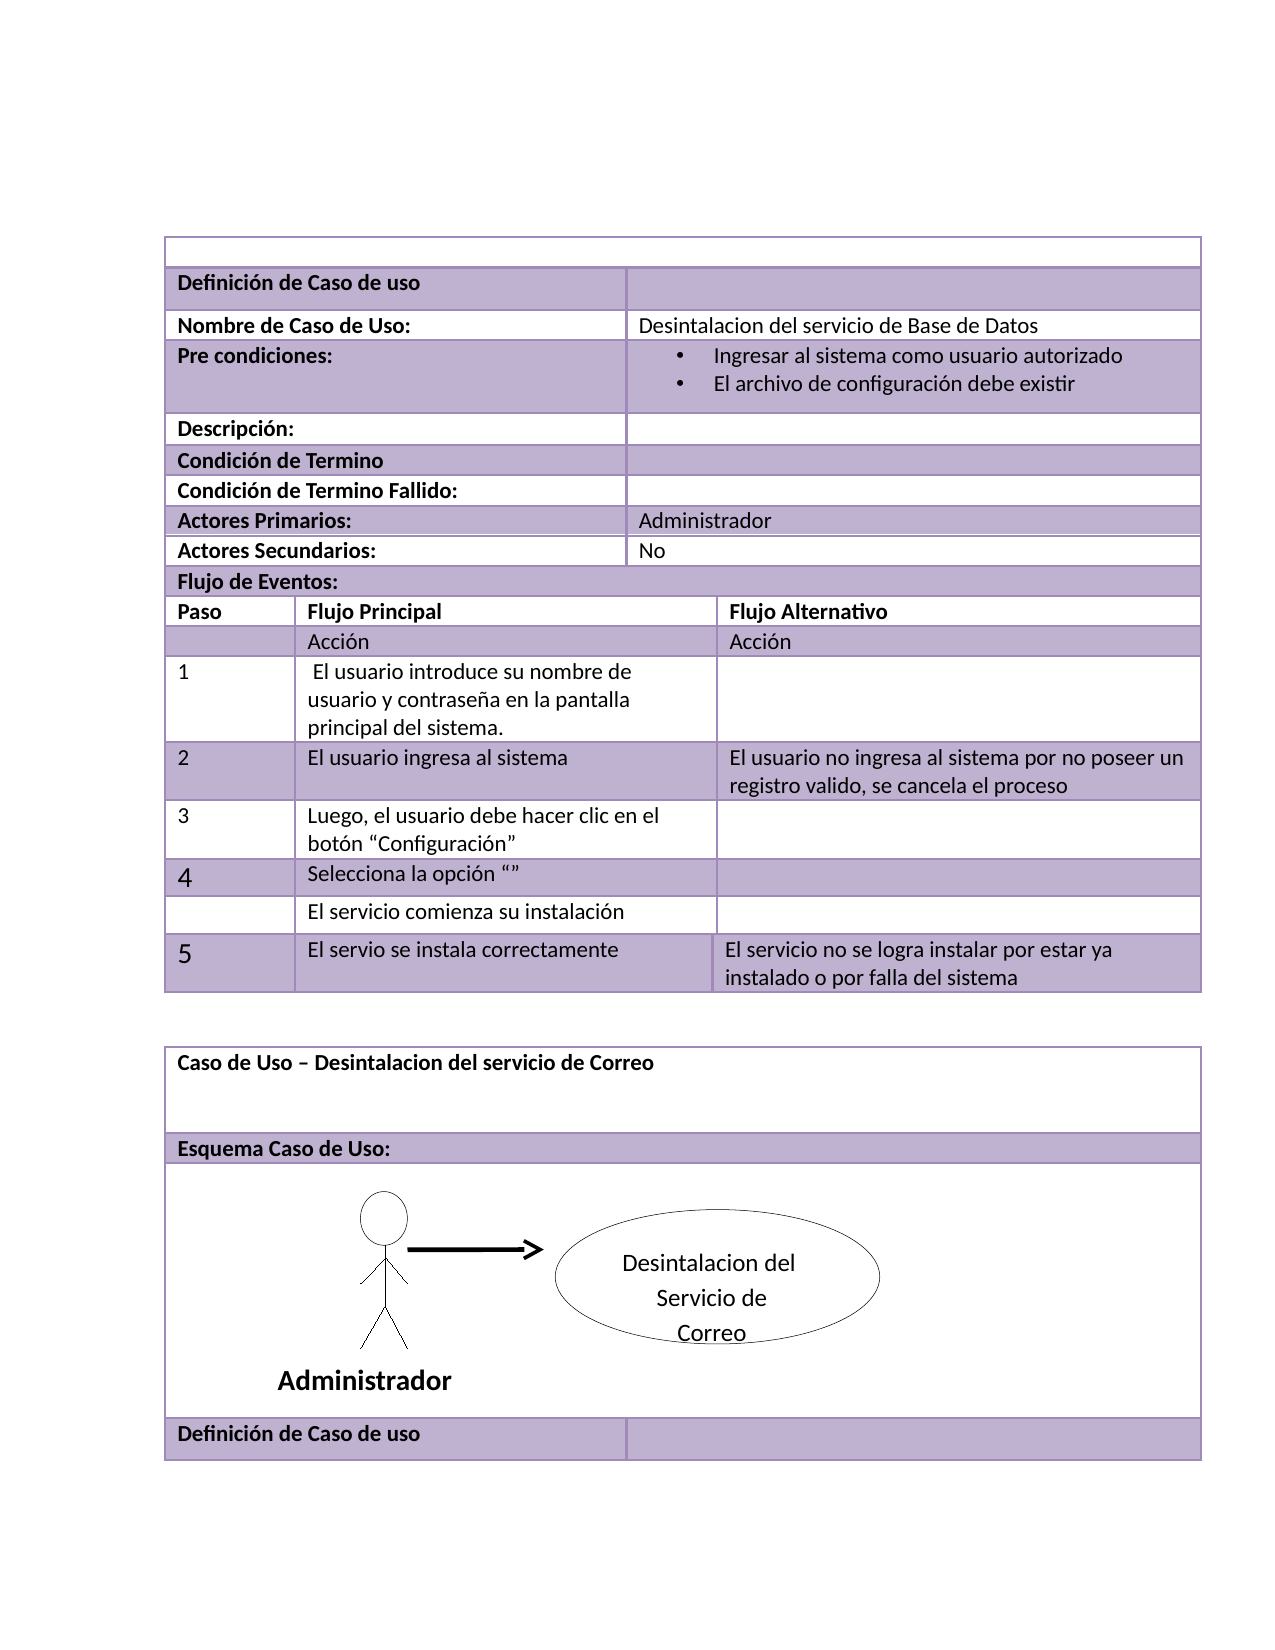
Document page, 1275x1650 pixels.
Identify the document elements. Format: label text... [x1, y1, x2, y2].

table_cell Luego, el usuario debe hacer clic en el botón “Configuración” [296, 801, 716, 857]
table_cell Flujo Principal [296, 597, 716, 625]
table_cell [628, 446, 1200, 474]
table_cell El usuario no ingresa al sistema por no poseer un registro valido, se cancela el proceso [718, 743, 1200, 799]
table_cell Administrador [628, 507, 1200, 534]
table_cell [718, 860, 1200, 895]
table_cell Descripción: [166, 414, 625, 444]
table_cell [166, 627, 294, 655]
table_cell Pre condiciones: [166, 341, 625, 412]
table_cell [628, 1419, 1200, 1459]
table_header Caso de Uso – Desintalacion del servicio de Correo [166, 1048, 1200, 1132]
table_cell El usuario introduce su nombre de usuario y contraseña en la pantalla principal del sistema. [296, 657, 716, 741]
table_cell [628, 476, 1200, 504]
table_cell [718, 801, 1200, 857]
table_cell 5 [166, 935, 294, 991]
table_cell El servio se instala correctamente [296, 935, 711, 991]
table_cell [628, 269, 1200, 309]
table_cell Paso [166, 597, 294, 625]
table_cell 3 [166, 801, 294, 857]
table_cell Definición de Caso de uso [166, 1419, 625, 1459]
table_cell Actores Primarios: [166, 507, 625, 534]
table_cell El servicio comienza su instalación [296, 897, 716, 933]
table_cell Ingresar al sistema como usuario autorizado El archivo de configuración debe existir [628, 341, 1200, 412]
table_cell El servicio no se logra instalar por estar ya instalado o por falla del sistema [714, 935, 1200, 991]
table_cell Acción [296, 627, 716, 655]
table_cell 1 [166, 657, 294, 741]
table_cell El usuario ingresa al sistema [296, 743, 716, 799]
table_cell Nombre de Caso de Uso: [166, 311, 625, 339]
table_cell Selecciona la opción “” [296, 860, 716, 895]
table_cell [628, 414, 1200, 444]
table_cell Condición de Termino Fallido: [166, 476, 625, 504]
table_cell [166, 897, 294, 933]
table_cell Flujo de Eventos: [166, 567, 1200, 595]
table_cell Condición de Termino [166, 446, 625, 474]
table_cell Desintalacion del servicio de Base de Datos [628, 311, 1200, 339]
table_cell Actores Secundarios: [166, 537, 625, 565]
table_cell Definición de Caso de uso [166, 269, 625, 309]
table_cell [166, 1164, 1200, 1417]
table_cell Esquema Caso de Uso: [166, 1134, 1200, 1162]
table_cell Acción [718, 627, 1200, 655]
table_cell 4 [166, 860, 294, 895]
table_cell No [628, 537, 1200, 565]
table_cell [718, 897, 1200, 933]
table_cell [166, 238, 1200, 266]
table_cell 2 [166, 743, 294, 799]
table_cell Flujo Alternativo [718, 597, 1200, 625]
table_cell [718, 657, 1200, 741]
